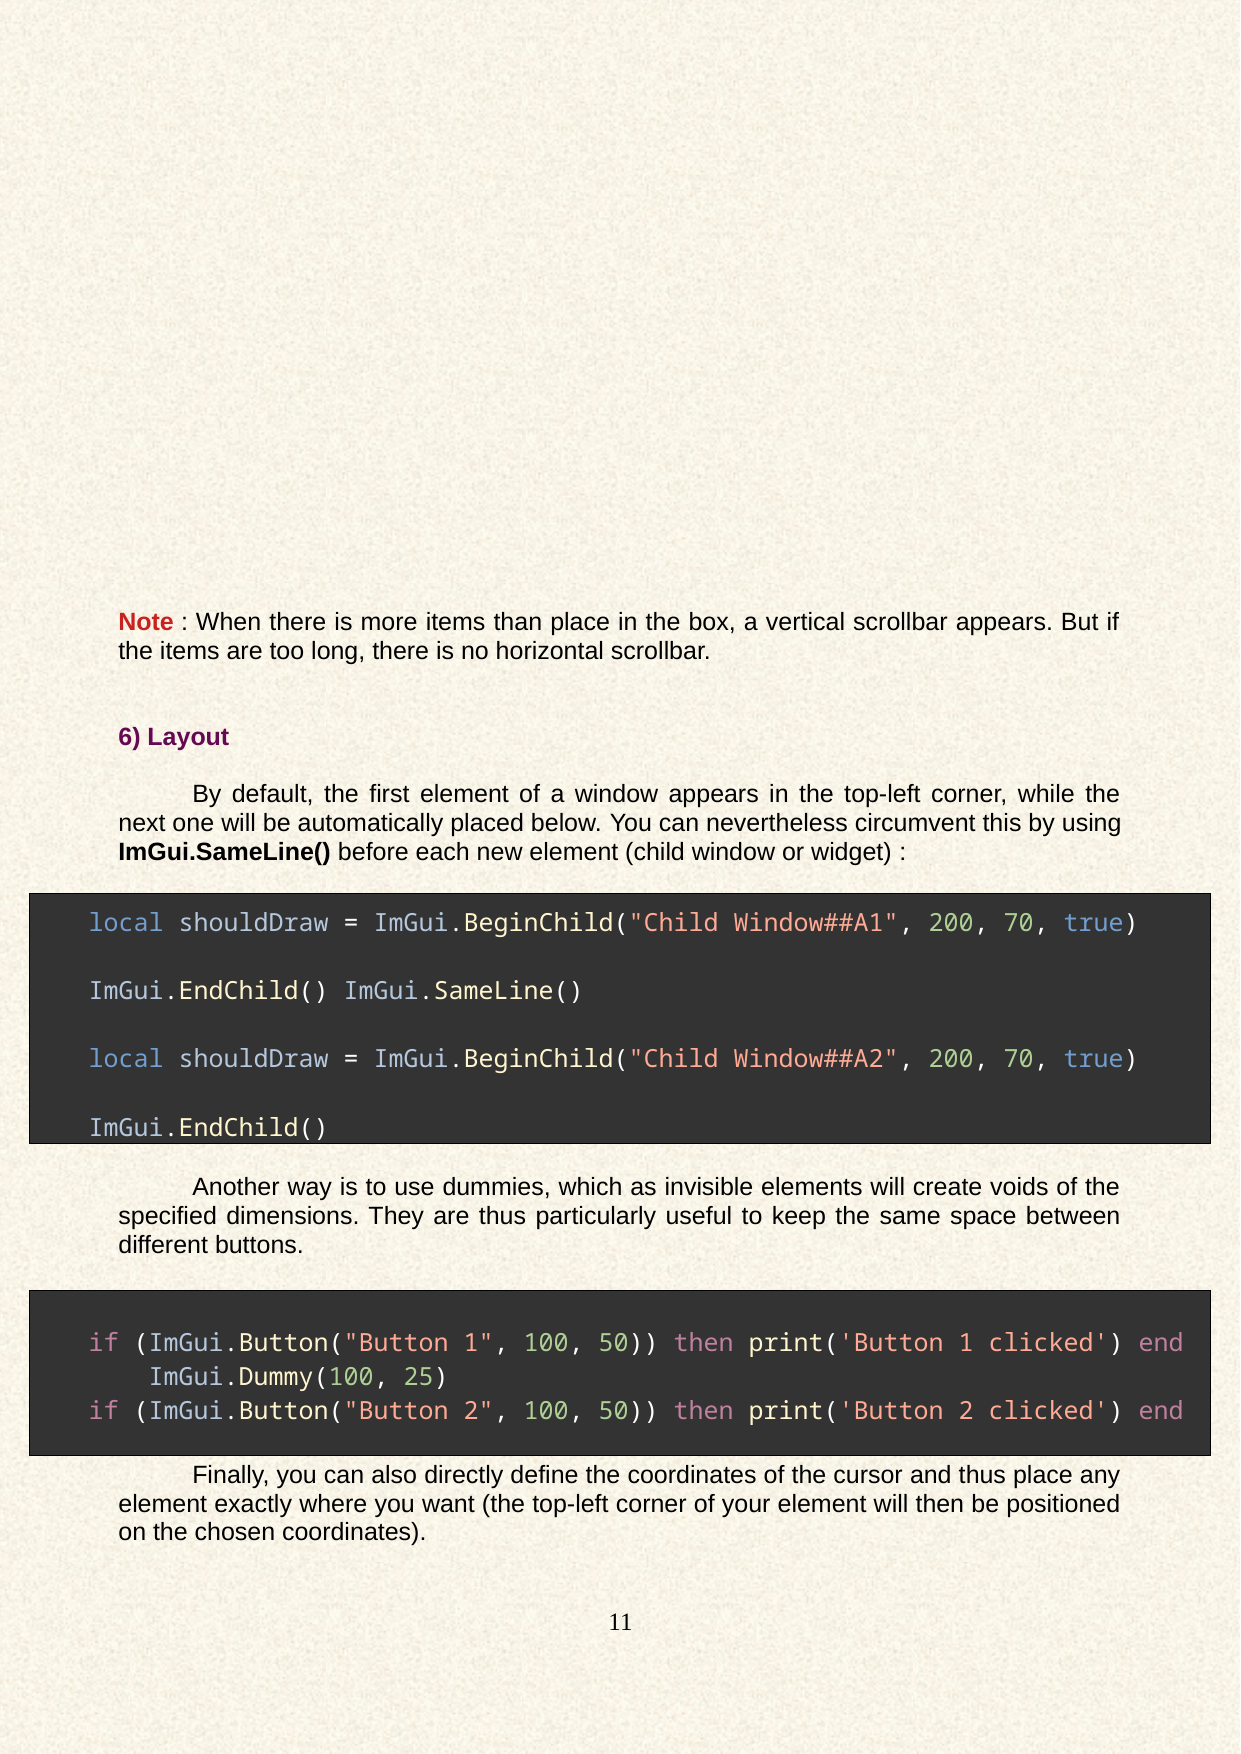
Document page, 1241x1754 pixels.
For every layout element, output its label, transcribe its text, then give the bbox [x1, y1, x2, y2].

text Note : When there is more items than place in the box, a vertical scrollbar appears. But if the items are too long, there is no horizontal scrollbar. [118, 607, 1122, 664]
text By default, the first element of a window appears in the top-left corner, while the next one will be automatically placed below. You can nevertheless circumvent this by using ImGui.SameLine() before each new element (child window or widget) : [118, 779, 1122, 866]
text 6) Layout [118, 722, 1122, 751]
text Another way is to use dummies, which as invisible elements will create voids of the specified dimensions. They are thus particularly useful to keep the same space between different buttons. [118, 1172, 1122, 1258]
picture [0, 0, 1241, 1754]
text Finally, you can also directly define the coordinates of the cursor and thus place any element exactly where you want (the top-left corner of your element will then be positioned on the chosen coordinates). [118, 1460, 1122, 1546]
